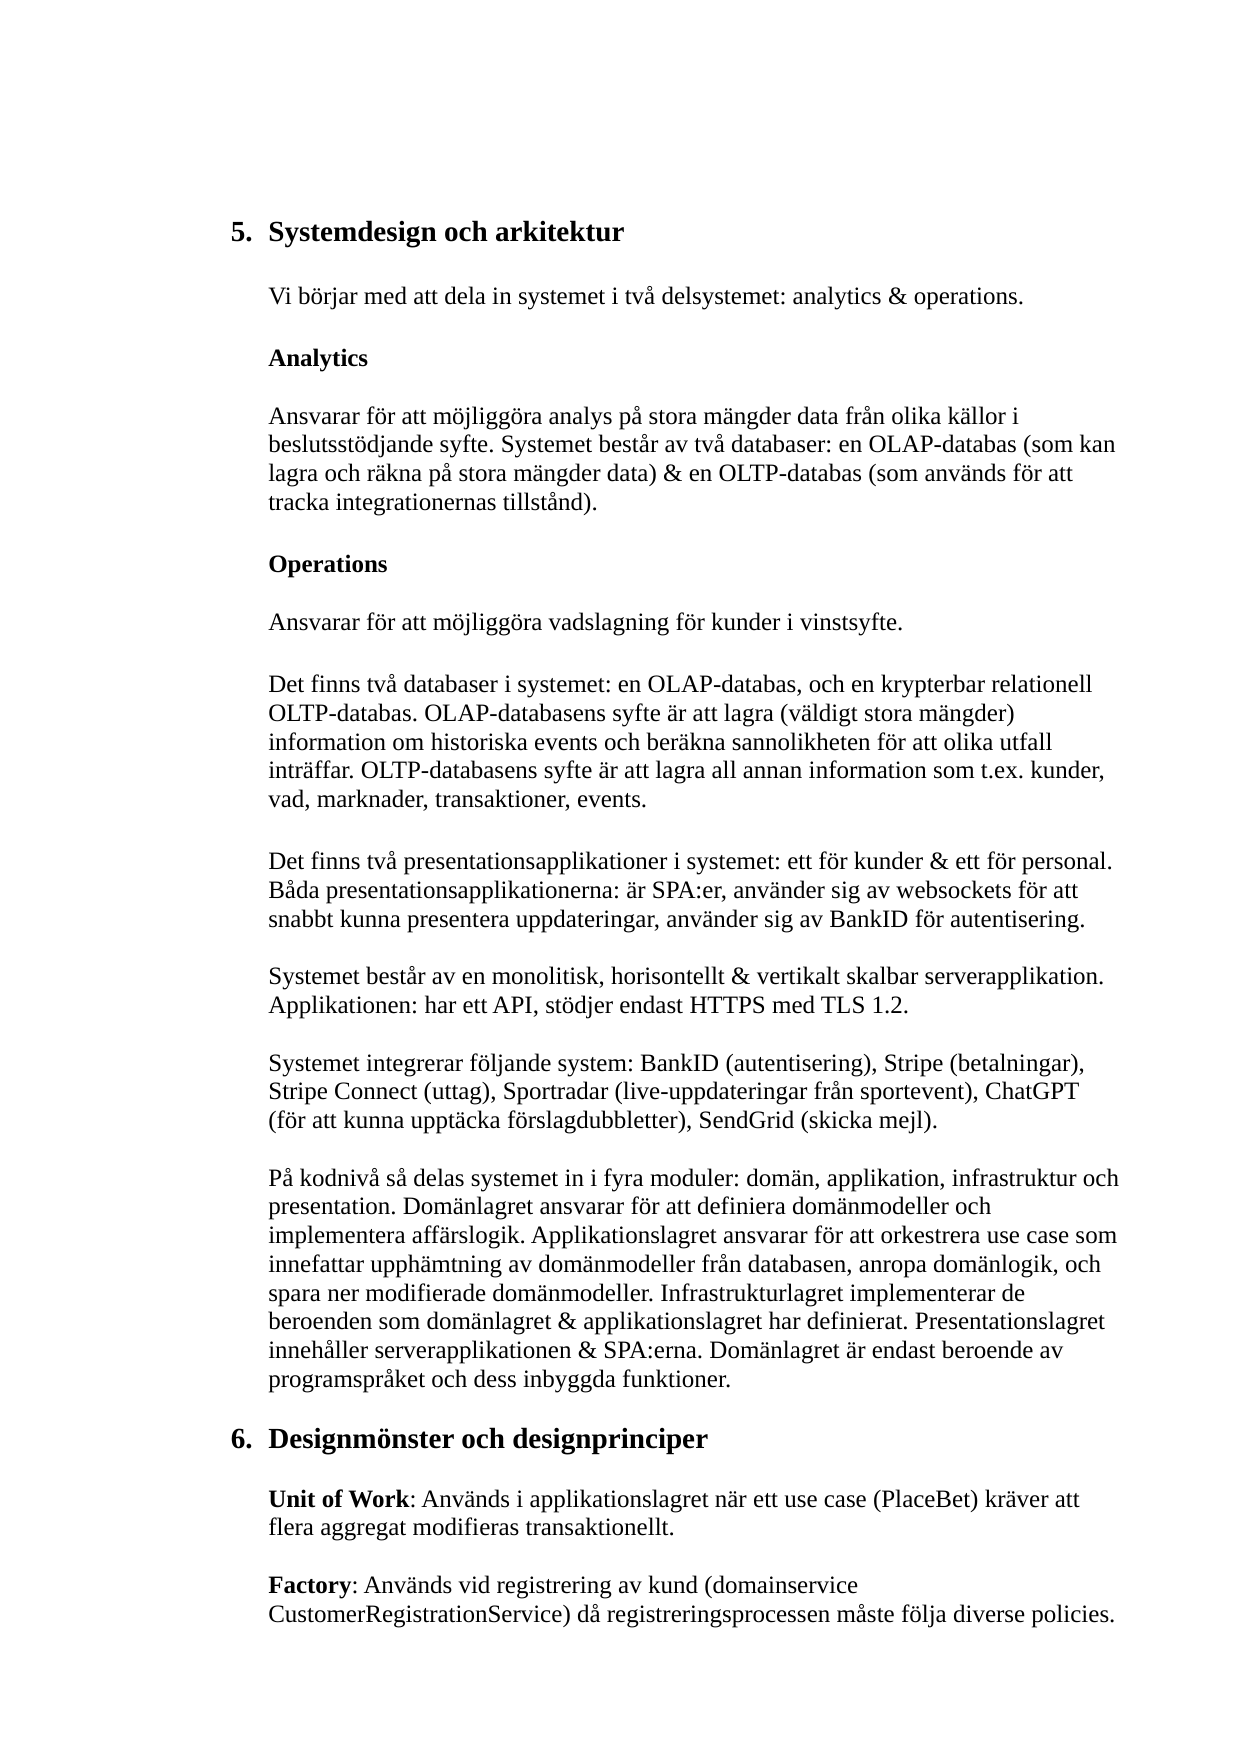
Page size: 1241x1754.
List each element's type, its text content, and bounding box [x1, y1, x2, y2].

list Det finns två databaser i systemet: en OLAP-databas, och en krypterbar relationell OLTP-databas. OLAP-databasens syfte är att lagra (väldigt stora mängder) information om historiska events och beräkna sannolikheten för att olika utfall inträffar. OLTP-databasens syfte är att lagra all annan information som t.ex. kunder, vad, marknader, transaktioner, events. [231, 669, 1122, 813]
list Operations [231, 549, 1122, 578]
list Systemet integrerar följande system: BankID (autentisering), Stripe (betalningar), Stripe Connect (uttag), Sportradar (live-uppdateringar från sportevent), ChatGPT (för att kunna upptäcka förslagdubbletter), SendGrid (skicka mejl). [231, 1019, 1122, 1134]
list Vi börjar med att dela in systemet i två delsystemet: analytics & operations. [231, 281, 1122, 310]
list Unit of Work: Används i applikationslagret när ett use case (PlaceBet) kräver att flera aggregat modifieras transaktionellt. Factory: Används vid registrering av kund (domainservice CustomerRegistrationService) då registreringsprocessen måste följa diverse policies. [231, 1455, 1122, 1627]
list Ansvarar för att möjliggöra vadslagning för kunder i vinstsyfte. [231, 578, 1122, 636]
list På kodnivå så delas systemet in i fyra moduler: domän, applikation, infrastruktur och presentation. Domänlagret ansvarar för att definiera domänmodeller och implementera affärslogik. Applikationslagret ansvarar för att orkestrera use case som innefattar upphämtning av domänmodeller från databasen, anropa domänlogik, och spara ner modifierade domänmodeller. Infrastrukturlagret implementerar de beroenden som domänlagret & applikationslagret har definierat. Presentationslagret innehåller serverapplikationen & SPA:erna. Domänlagret är endast beroende av programspråket och dess inbyggda funktioner. [231, 1134, 1122, 1393]
list Systemet består av en monolitisk, horisontellt & vertikalt skalbar serverapplikation. Applikationen: har ett API, stödjer endast HTTPS med TLS 1.2. [231, 933, 1122, 1019]
list Designmönster och designprinciper [231, 1421, 1122, 1455]
list Det finns två presentationsapplikationer i systemet: ett för kunder & ett för personal. Båda presentationsapplikationerna: är SPA:er, använder sig av websockets för att snabbt kunna presentera uppdateringar, använder sig av BankID för autentisering. [231, 846, 1122, 933]
list Analytics Ansvarar för att möjliggöra analys på stora mängder data från olika källor i beslutsstödjande syfte. Systemet består av två databaser: en OLAP-databas (som kan lagra och räkna på stora mängder data) & en OLTP-databas (som används för att tracka integrationernas tillstånd). [231, 343, 1122, 516]
list Systemdesign och arkitektur [231, 214, 1122, 247]
